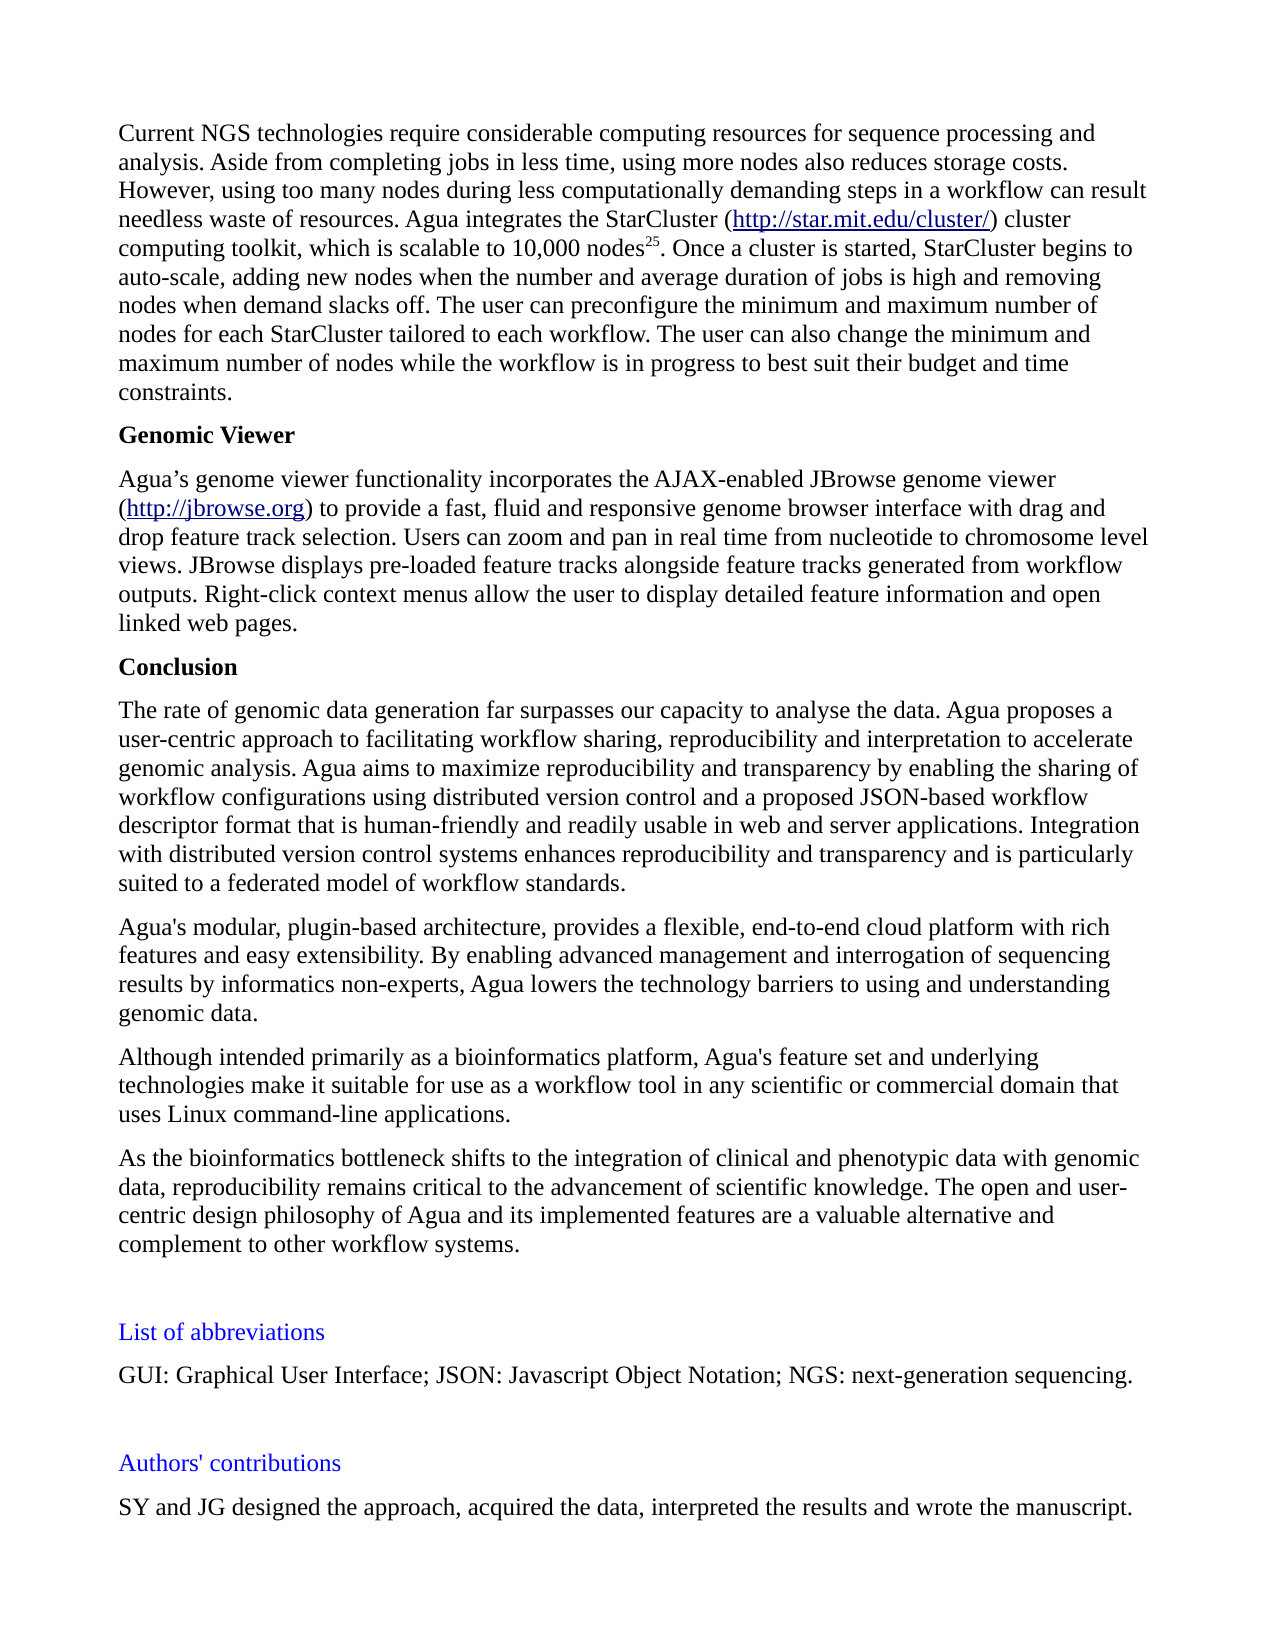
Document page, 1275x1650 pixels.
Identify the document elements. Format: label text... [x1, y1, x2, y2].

text GUI: Graphical User Interface; JSON: Javascript Object Notation; NGS: next-generation sequencing. [118, 1361, 1157, 1389]
text The rate of genomic data generation far surpasses our capacity to analyse the data. Agua proposes a user-centric approach to facilitating workflow sharing, reproducibility and interpretation to accelerate genomic analysis. Agua aims to maximize reproducibility and transparency by enabling the sharing of workflow configurations using distributed version control and a proposed JSON-based workflow descriptor format that is human-friendly and readily usable in web and server applications. Integration with distributed version control systems enhances reproducibility and transparency and is particularly suited to a federated model of workflow standards. [118, 696, 1157, 897]
text Conclusion [118, 652, 1157, 681]
text SY and JG designed the approach, acquired the data, interpreted the results and wrote the manuscript. [118, 1492, 1157, 1521]
text Authors' contributions [118, 1448, 1157, 1477]
text Genomic Viewer [118, 421, 1157, 449]
text Although intended primarily as a bioinformatics platform, Agua's feature set and underlying technologies make it suitable for use as a workflow tool in any scientific or commercial domain that uses Linux command-line applications. [118, 1042, 1157, 1128]
text As the bioinformatics bottleneck shifts to the integration of clinical and phenotypic data with genomic data, reproducibility remains critical to the advancement of scientific knowledge. The open and user-centric design philosophy of Agua and its implemented features are a valuable alternative and complement to other workflow systems. [118, 1143, 1157, 1258]
text Current NGS technologies require considerable computing resources for sequence processing and analysis. Aside from completing jobs in less time, using more nodes also reduces storage costs. However, using too many nodes during less computationally demanding steps in a workflow can result needless waste of resources. Agua integrates the StarCluster (http://star.mit.edu/cluster/) cluster computing toolkit, which is scalable to 10,000 nodes25. Once a cluster is started, StarCluster begins to auto-scale, adding new nodes when the number and average duration of jobs is high and removing nodes when demand slacks off. The user can preconfigure the minimum and maximum number of nodes for each StarCluster tailored to each workflow. The user can also change the minimum and maximum number of nodes while the workflow is in progress to best suit their budget and time constraints. [118, 118, 1157, 406]
text Agua's modular, plugin-based architecture, provides a flexible, end-to-end cloud platform with rich features and easy extensibility. By enabling advanced management and interrogation of sequencing results by informatics non-experts, Agua lowers the technology barriers to using and understanding genomic data. [118, 912, 1157, 1027]
text List of abbreviations [118, 1317, 1157, 1346]
text Agua’s genome viewer functionality incorporates the AJAX-enabled JBrowse genome viewer (http://jbrowse.org) to provide a fast, fluid and responsive genome browser interface with drag and drop feature track selection. Users can zoom and pan in real time from nucleotide to chromosome level views. JBrowse displays pre-loaded feature tracks alongside feature tracks generated from workflow outputs. Right-click context menus allow the user to display detailed feature information and open linked web pages. [118, 464, 1157, 637]
